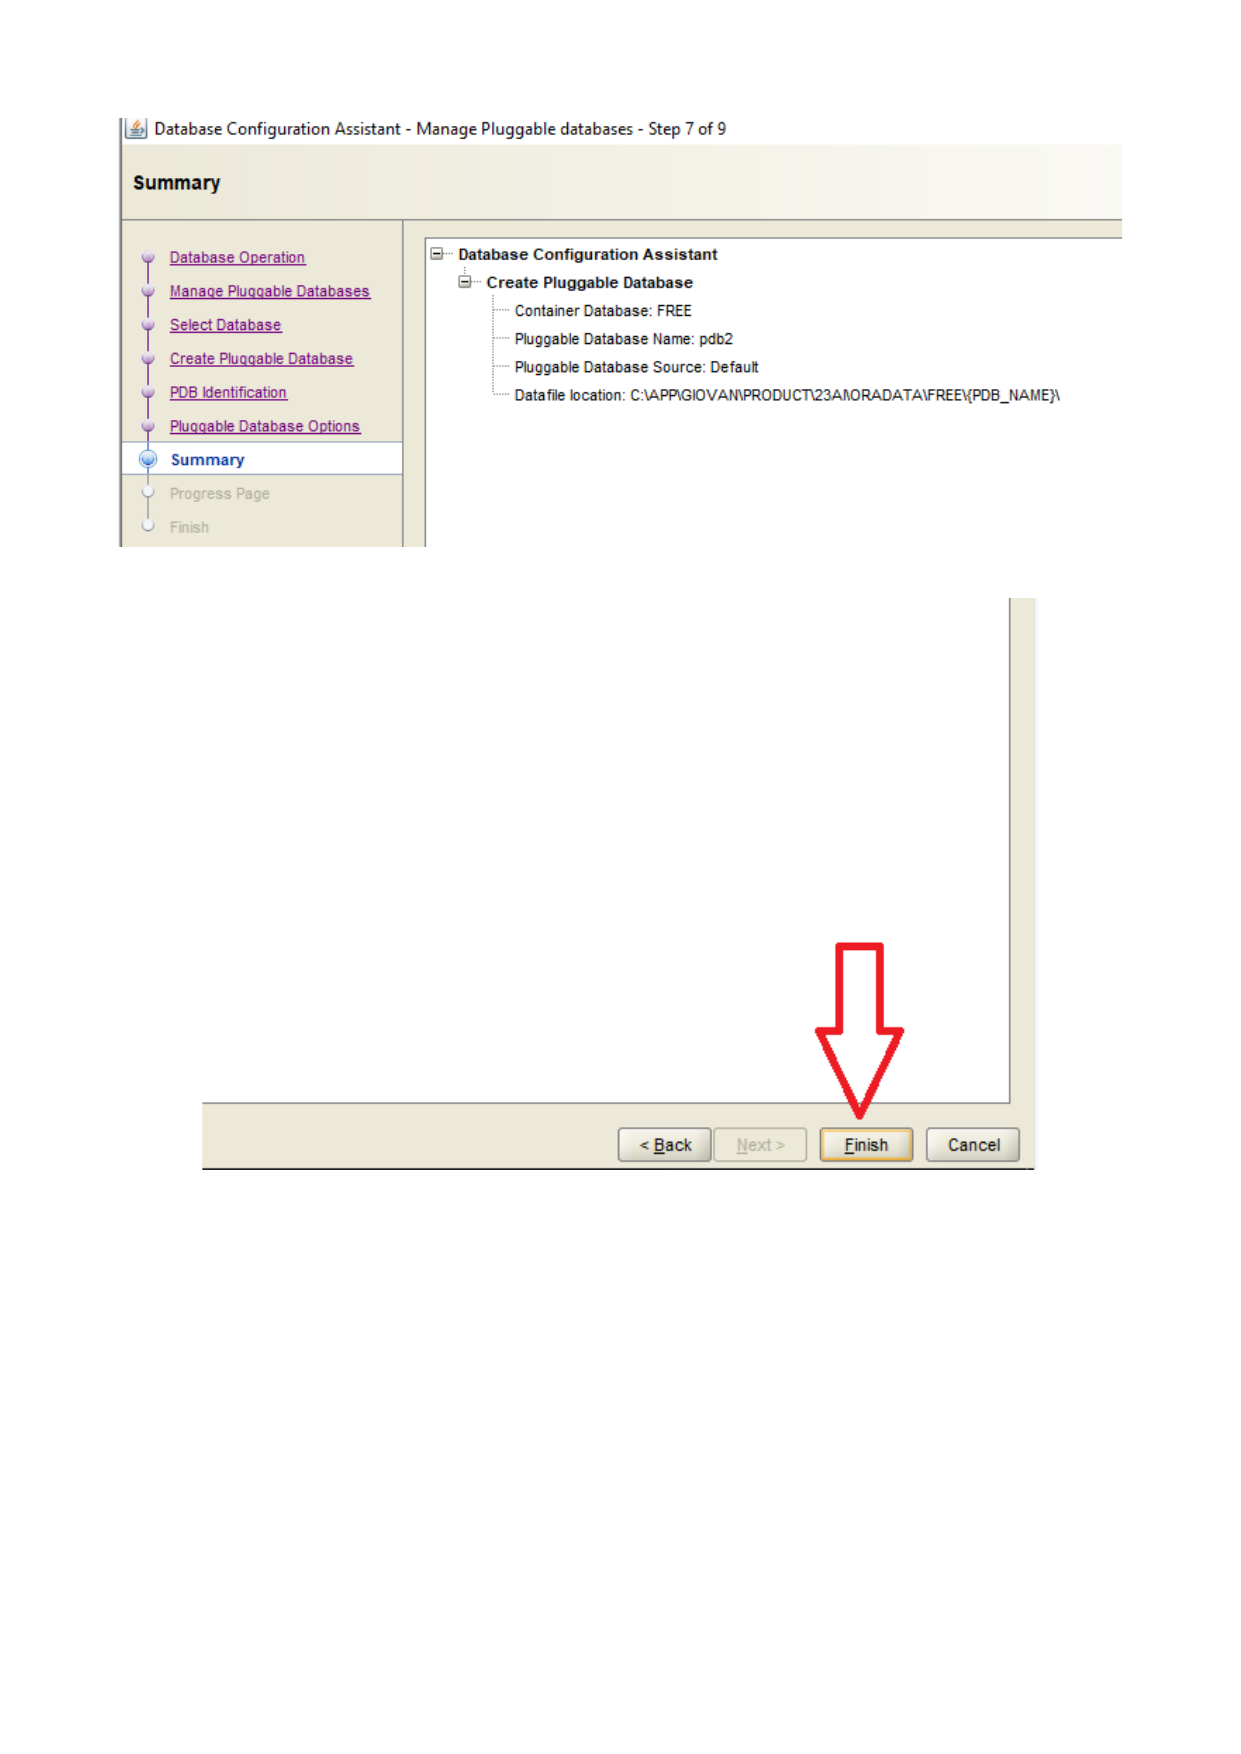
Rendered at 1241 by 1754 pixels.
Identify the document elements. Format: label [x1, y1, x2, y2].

picture [202, 598, 1039, 1170]
picture [118, 118, 1123, 547]
